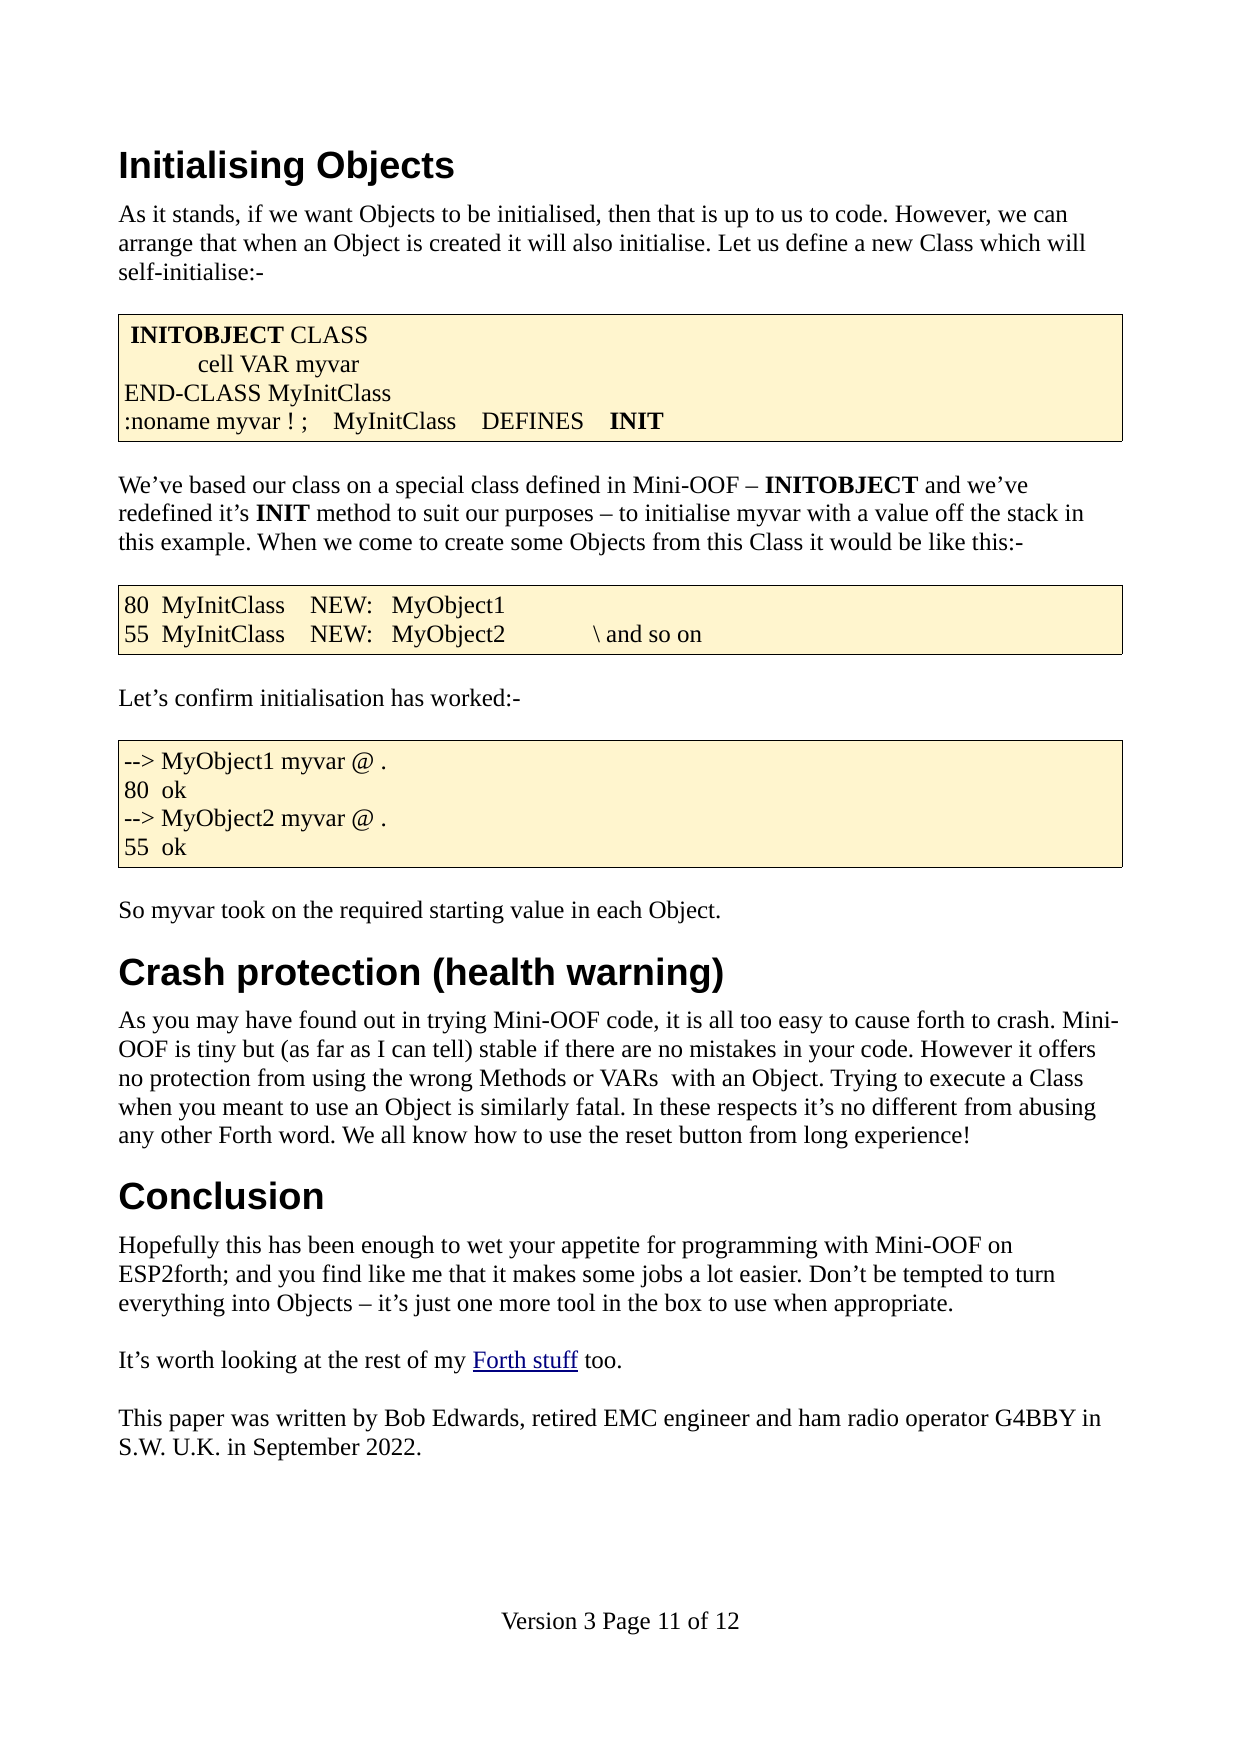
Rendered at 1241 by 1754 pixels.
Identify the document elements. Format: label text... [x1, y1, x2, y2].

subtitle Initialising Objects [118, 143, 1122, 187]
text As it stands, if we want Objects to be initialised, then that is up to us to code. However, we can arrange that when an Object is created it will also initialise. Let us define a new Class which will self-initialise:- [118, 199, 1122, 286]
text As you may have found out in trying Mini-OOF code, it is all too easy to cause forth to crash. Mini-OOF is tiny but (as far as I can tell) stable if there are no mistakes in your code. However it offers no protection from using the wrong Methods or VARs with an Object. Trying to execute a Class when you meant to use an Object is similarly fatal. In these respects it’s no different from abusing any other Forth word. We all know how to use the reset button from long experience! [118, 1005, 1122, 1149]
table_header 80 MyInitClass NEW: MyObject1 55 MyInitClass NEW: MyObject2 \ and so on [119, 586, 1122, 654]
subtitle Crash protection (health warning) [118, 949, 1122, 993]
table_header INITOBJECT CLASS cell VAR myvar END-CLASS MyInitClass :noname myvar ! ; MyInitClass DEFINES INIT [119, 315, 1122, 441]
text We’ve based our class on a special class defined in Mini-OOF – INITOBJECT and we’ve redefined it’s INIT method to suit our purposes – to initialise myvar with a value off the stack in this example. When we come to create some Objects from this Class it would be like this:- [118, 470, 1122, 556]
text Let’s confirm initialisation has worked:- [118, 683, 1122, 711]
text This paper was written by Bob Edwards, retired EMC engineer and ham radio operator G4BBY in S.W. U.K. in September 2022. [118, 1403, 1122, 1460]
text So myvar took on the required starting value in each Object. [118, 896, 1122, 924]
text It’s worth looking at the rest of my Forth stuff too. [118, 1345, 1122, 1374]
text Hopefully this has been enough to wet your appetite for programming with Mini-OOF on ESP2forth; and you find like me that it makes some jobs a lot easier. Don’t be tempted to turn everything into Objects – it’s just one more tool in the box to use when appropriate. [118, 1230, 1122, 1317]
subtitle Conclusion [118, 1174, 1122, 1218]
table_header --> MyObject1 myvar @ . 80 ok --> MyObject2 myvar @ . 55 ok [119, 741, 1122, 867]
